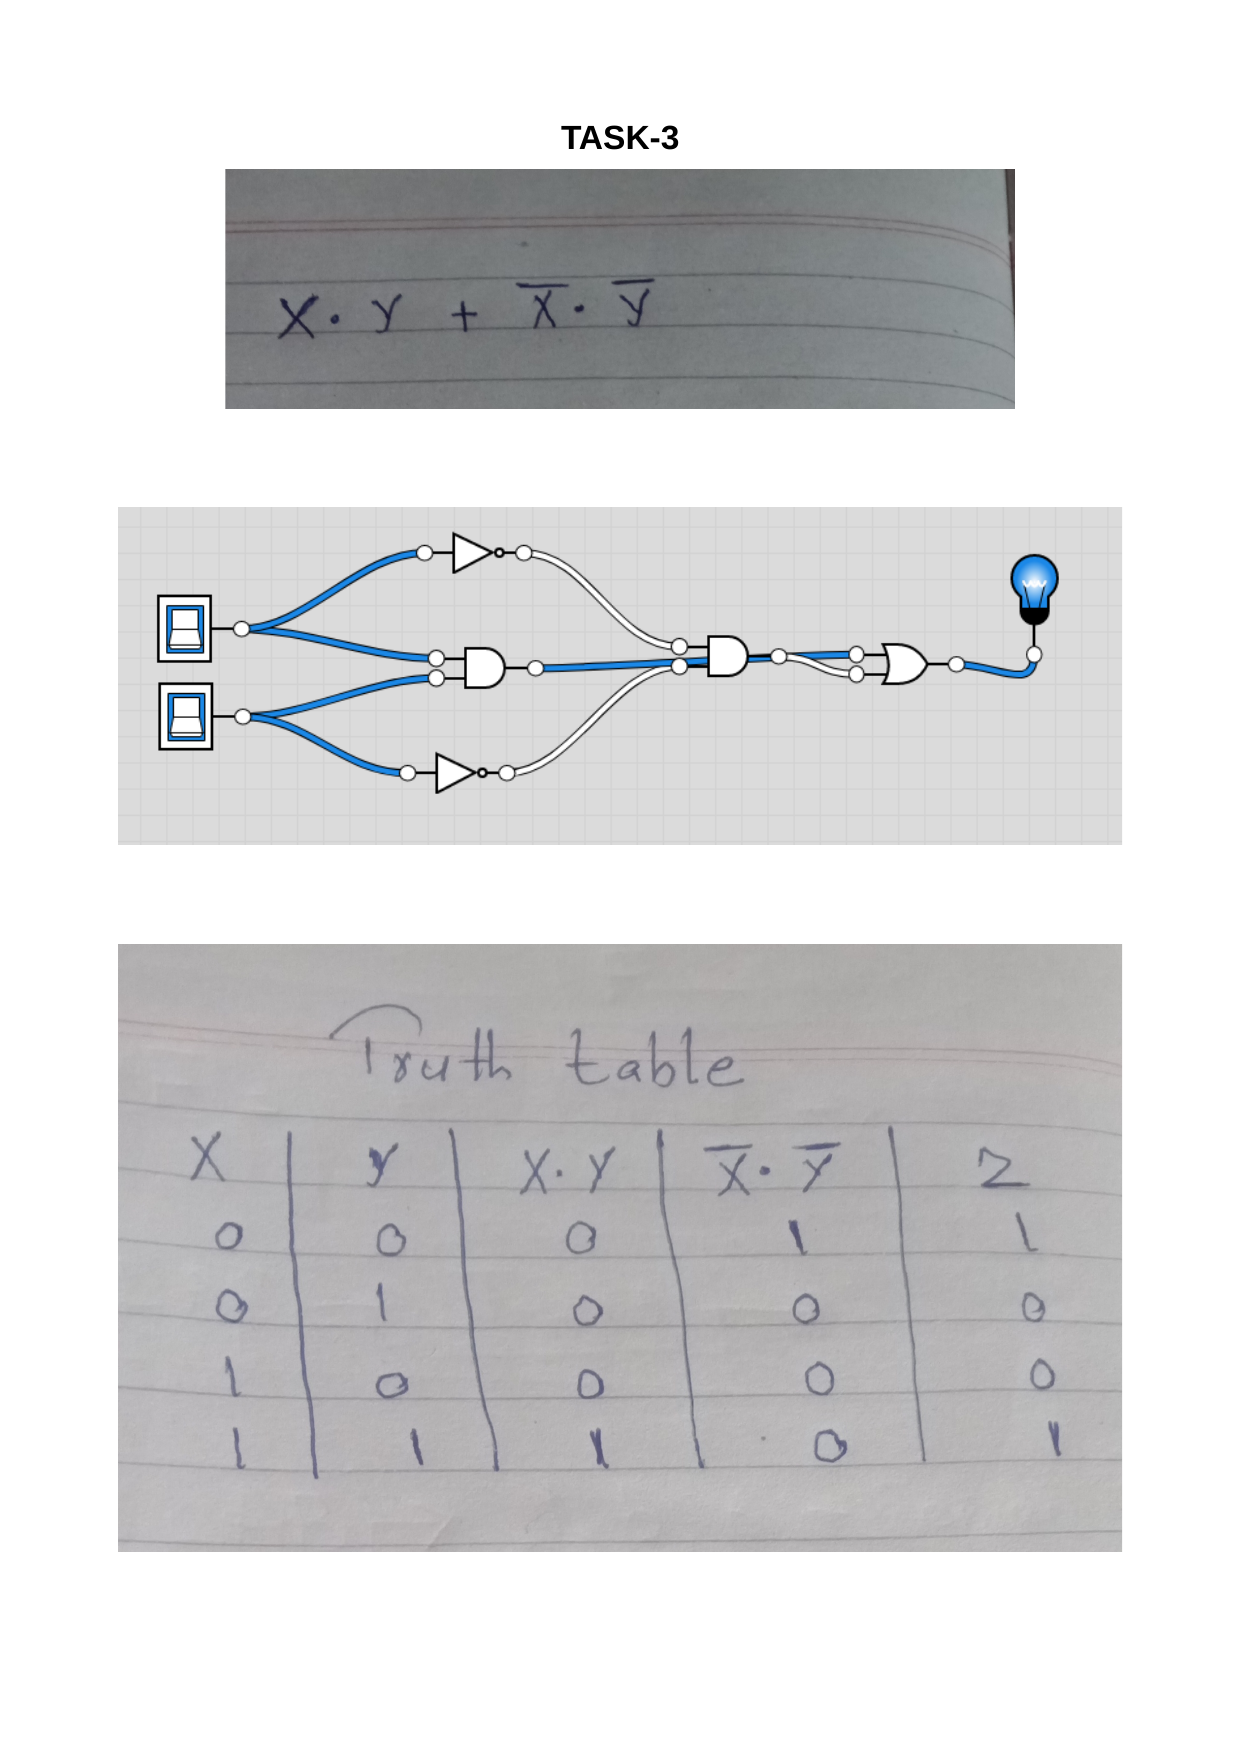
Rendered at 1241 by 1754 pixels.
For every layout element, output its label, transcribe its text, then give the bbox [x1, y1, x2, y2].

picture [118, 944, 1123, 1552]
subtitle TASK-3 [118, 118, 1122, 157]
picture [118, 507, 1123, 845]
picture [225, 169, 1015, 409]
